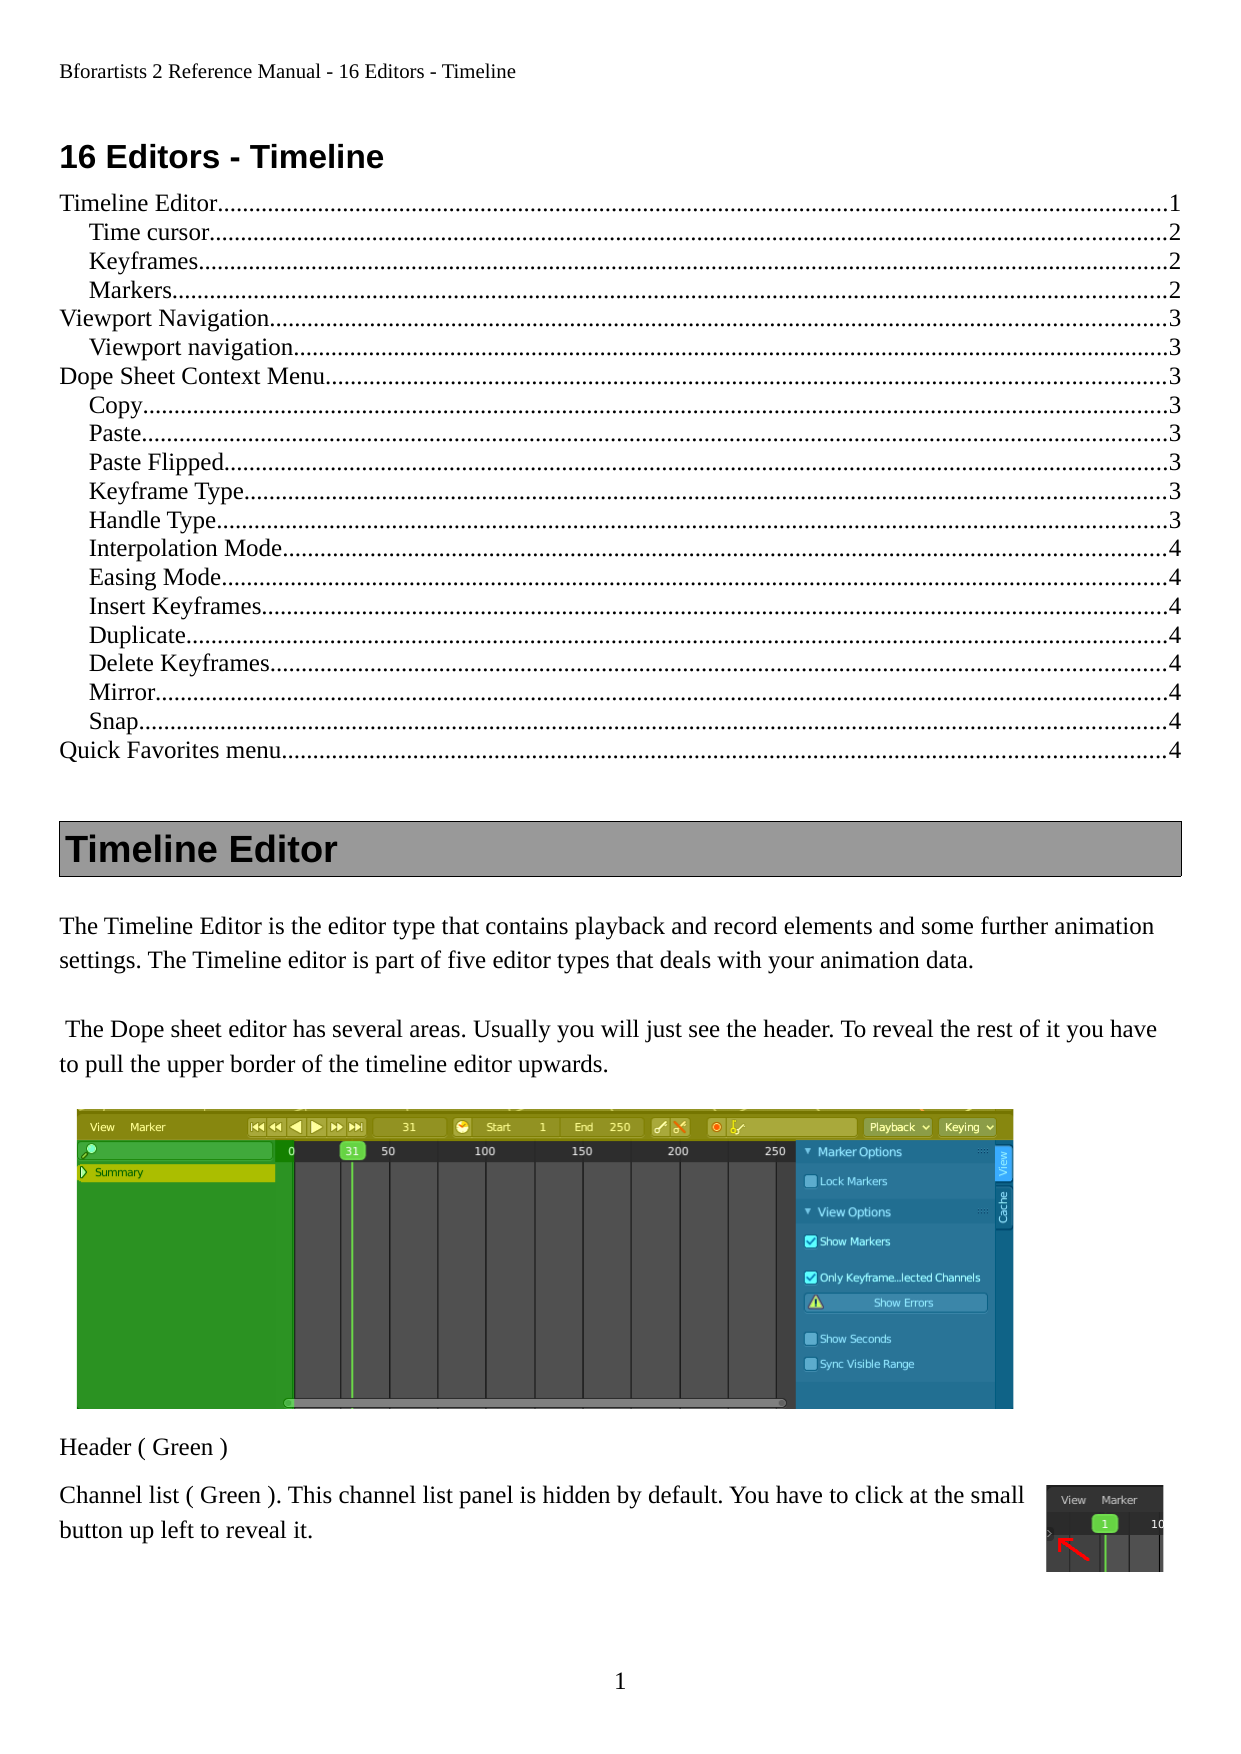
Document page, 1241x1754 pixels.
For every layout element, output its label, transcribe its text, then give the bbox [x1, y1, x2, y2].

text Quick Favorites menu 4 [59, 735, 1181, 763]
text Viewport navigation 3 [88, 332, 1181, 361]
text Snap 4 [88, 706, 1181, 735]
table_header Timeline Editor [60, 822, 1181, 876]
text Time cursor 2 [88, 217, 1181, 246]
text Delete Keyframes 4 [88, 648, 1181, 677]
text Keyframes 2 [88, 246, 1181, 275]
text Duplicate 4 [88, 620, 1181, 648]
text Insert Keyframes 4 [88, 591, 1181, 620]
text Handle Type 3 [88, 505, 1181, 533]
text Paste 3 [88, 418, 1181, 447]
text Timeline Editor 1 [59, 188, 1181, 217]
text Keyframe Type 3 [88, 476, 1181, 505]
picture [76, 1109, 1014, 1409]
text The Dope sheet editor has several areas. Usually you will just see the header. To reveal the rest of it you have to pull the upper border of the timeline editor upwards. [59, 1014, 1181, 1077]
text Copy 3 [88, 390, 1181, 418]
text Markers 2 [88, 275, 1181, 303]
text Channel list ( Green ). This channel list panel is hidden by default. You have to click at the small button up left to reveal it. [59, 1481, 1181, 1544]
text Dope Sheet Context Menu 3 [59, 361, 1181, 390]
text Easing Mode 4 [88, 562, 1181, 591]
text Mirror 4 [88, 677, 1181, 706]
text Header ( Green ) [59, 1098, 1181, 1460]
text Paste Flipped 3 [88, 447, 1181, 476]
subtitle 16 Editors - Timeline [59, 138, 1181, 176]
text Interpolation Mode 4 [88, 533, 1181, 562]
text The Timeline Editor is the editor type that contains playback and record elements and some further animation settings. The Timeline editor is part of five editor types that deals with your animation data. [59, 911, 1181, 974]
text Viewport Navigation 3 [59, 303, 1181, 332]
picture [997, 1231, 1014, 1409]
picture [997, 1187, 1014, 1227]
picture [1046, 1485, 1164, 1572]
